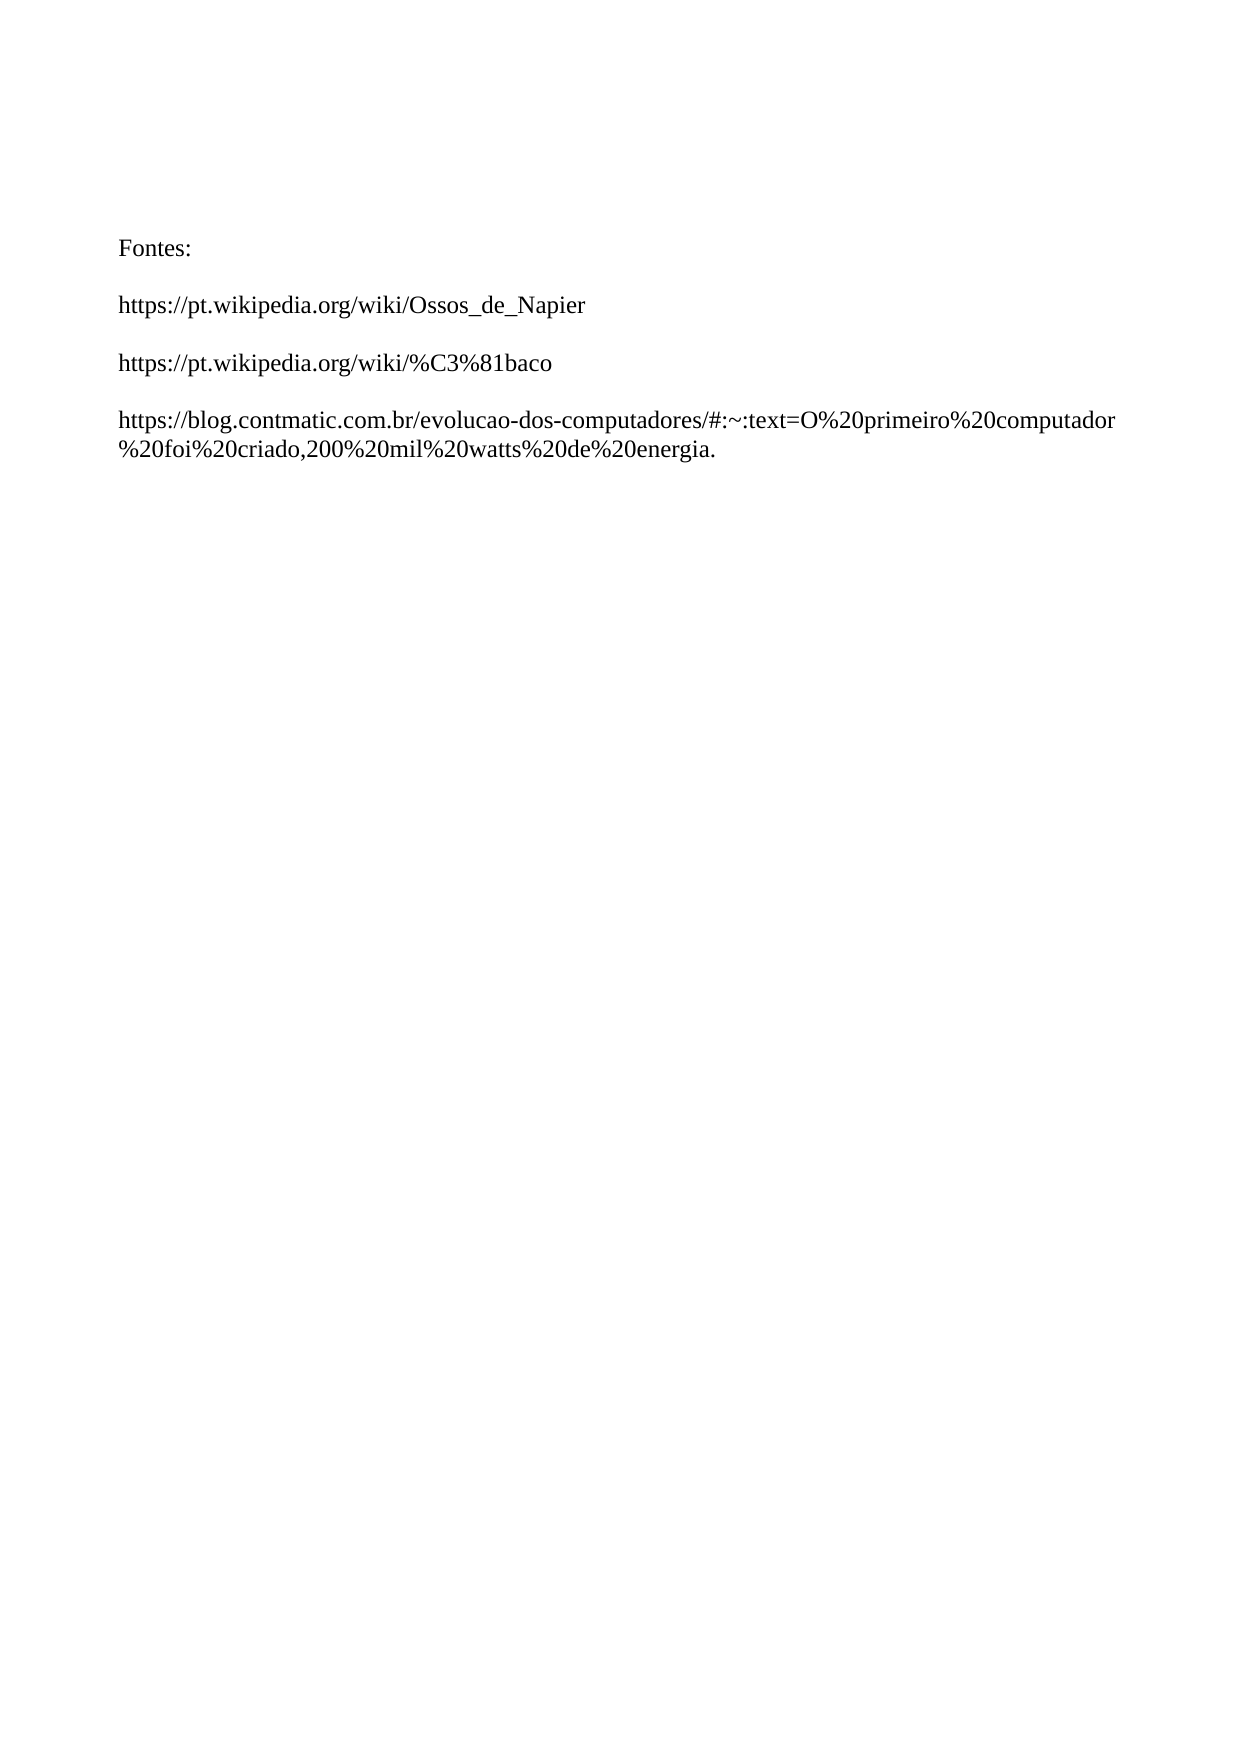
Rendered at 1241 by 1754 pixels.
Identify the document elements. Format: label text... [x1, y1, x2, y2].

text https://blog.contmatic.com.br/evolucao-dos-computadores/#:~:text=O%20primeiro%20computador%20foi%20criado,200%20mil%20watts%20de%20energia. [118, 406, 1122, 463]
text Fontes: [118, 233, 1122, 262]
text https://pt.wikipedia.org/wiki/Ossos_de_Napier [118, 291, 1122, 319]
text https://pt.wikipedia.org/wiki/%C3%81baco [118, 348, 1122, 377]
